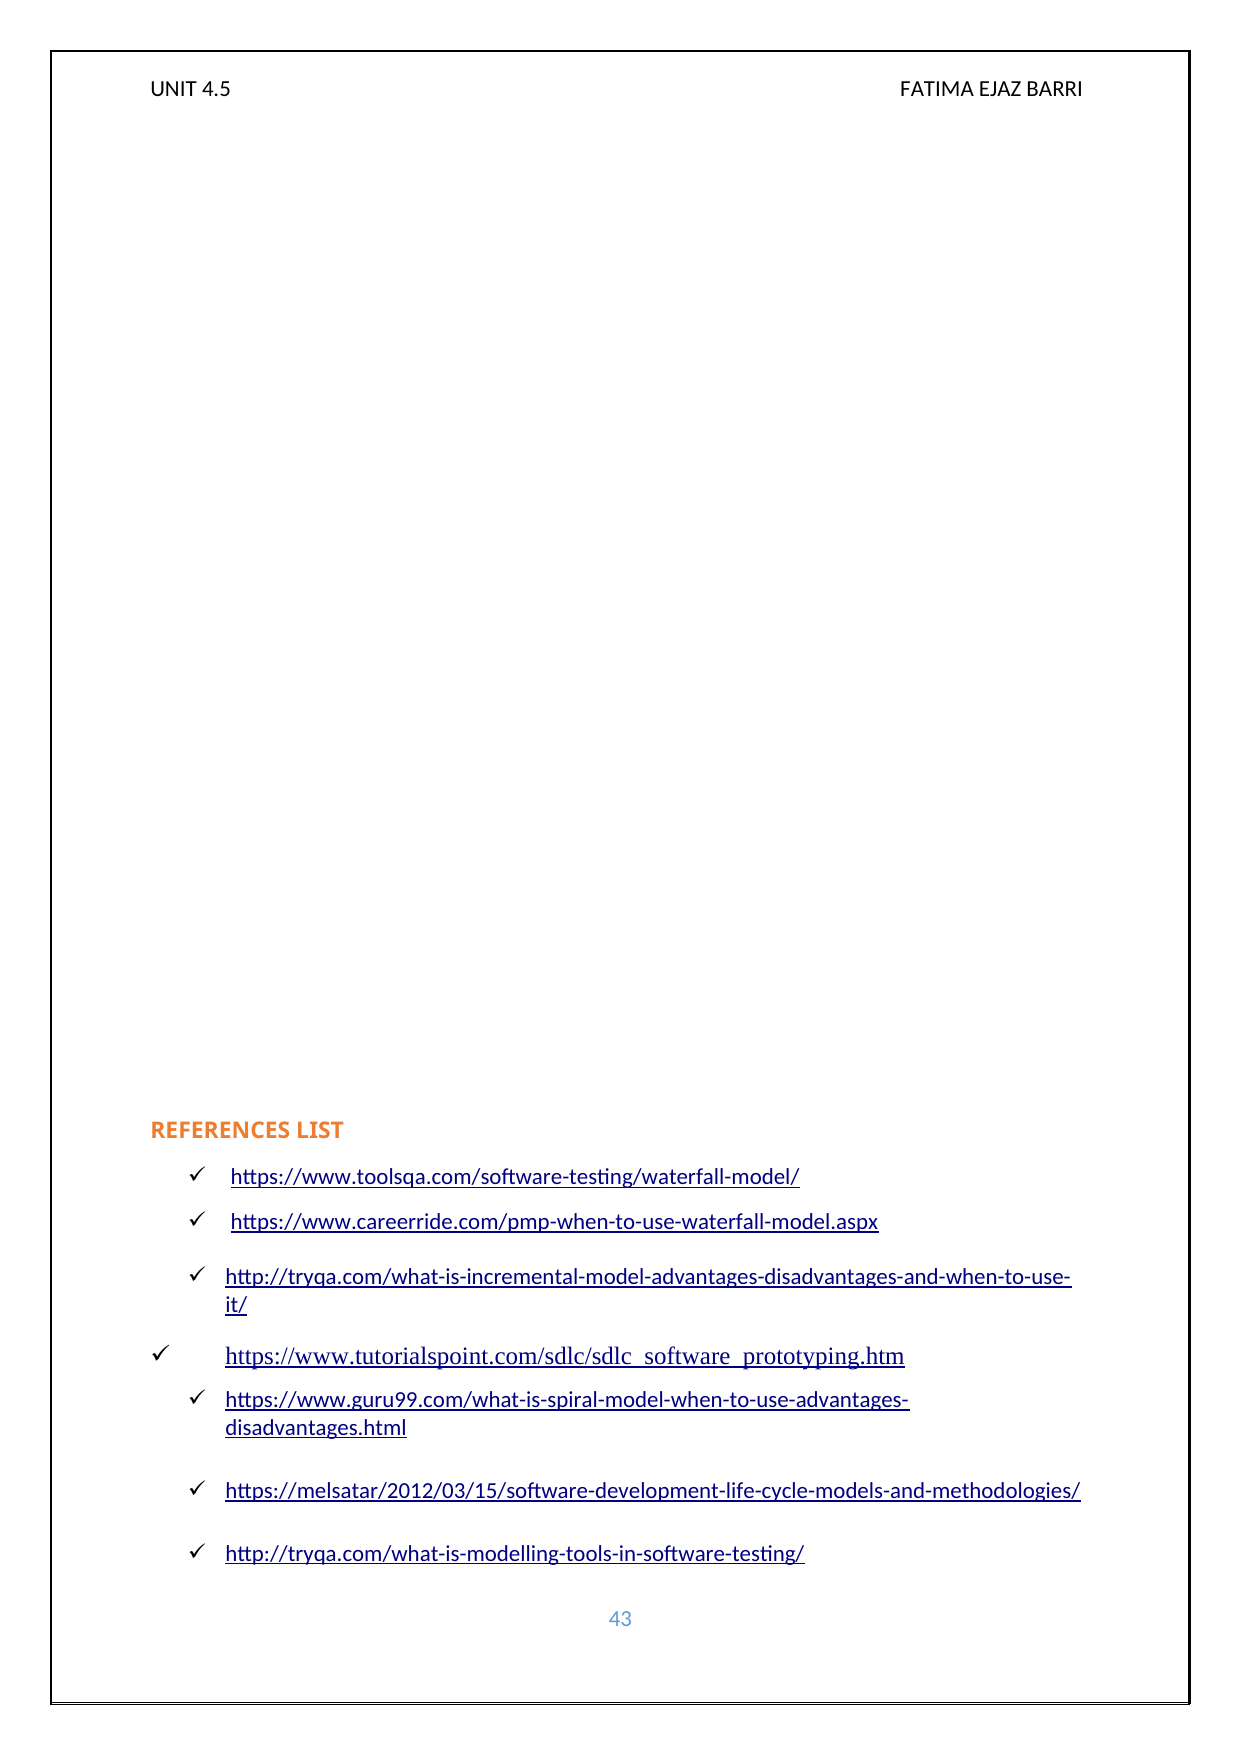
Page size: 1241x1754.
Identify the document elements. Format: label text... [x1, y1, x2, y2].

list http://tryqa.com/what-is-modelling-tools-in-software-testing/ [188, 1539, 1090, 1567]
list https://melsatar/2012/03/15/software-development-life-cycle-models-and-methodologies/ [188, 1476, 1090, 1504]
list https://www.toolsqa.com/software-testing/waterfall-model/ [188, 1162, 1090, 1190]
text REFERENCES LIST [150, 1114, 1090, 1146]
list https://www.tutorialspoint.com/sdlc/sdlc_software_prototyping.htm [150, 1341, 1085, 1370]
list https://www.careerride.com/pmp-when-to-use-waterfall-model.aspx [188, 1207, 1090, 1235]
list https://www.guru99.com/what-is-spiral-model-when-to-use-advantages-disadvantages.html [188, 1385, 1090, 1441]
list http://tryqa.com/what-is-incremental-model-advantages-disadvantages-and-when-to-use-it/ [188, 1262, 1090, 1318]
